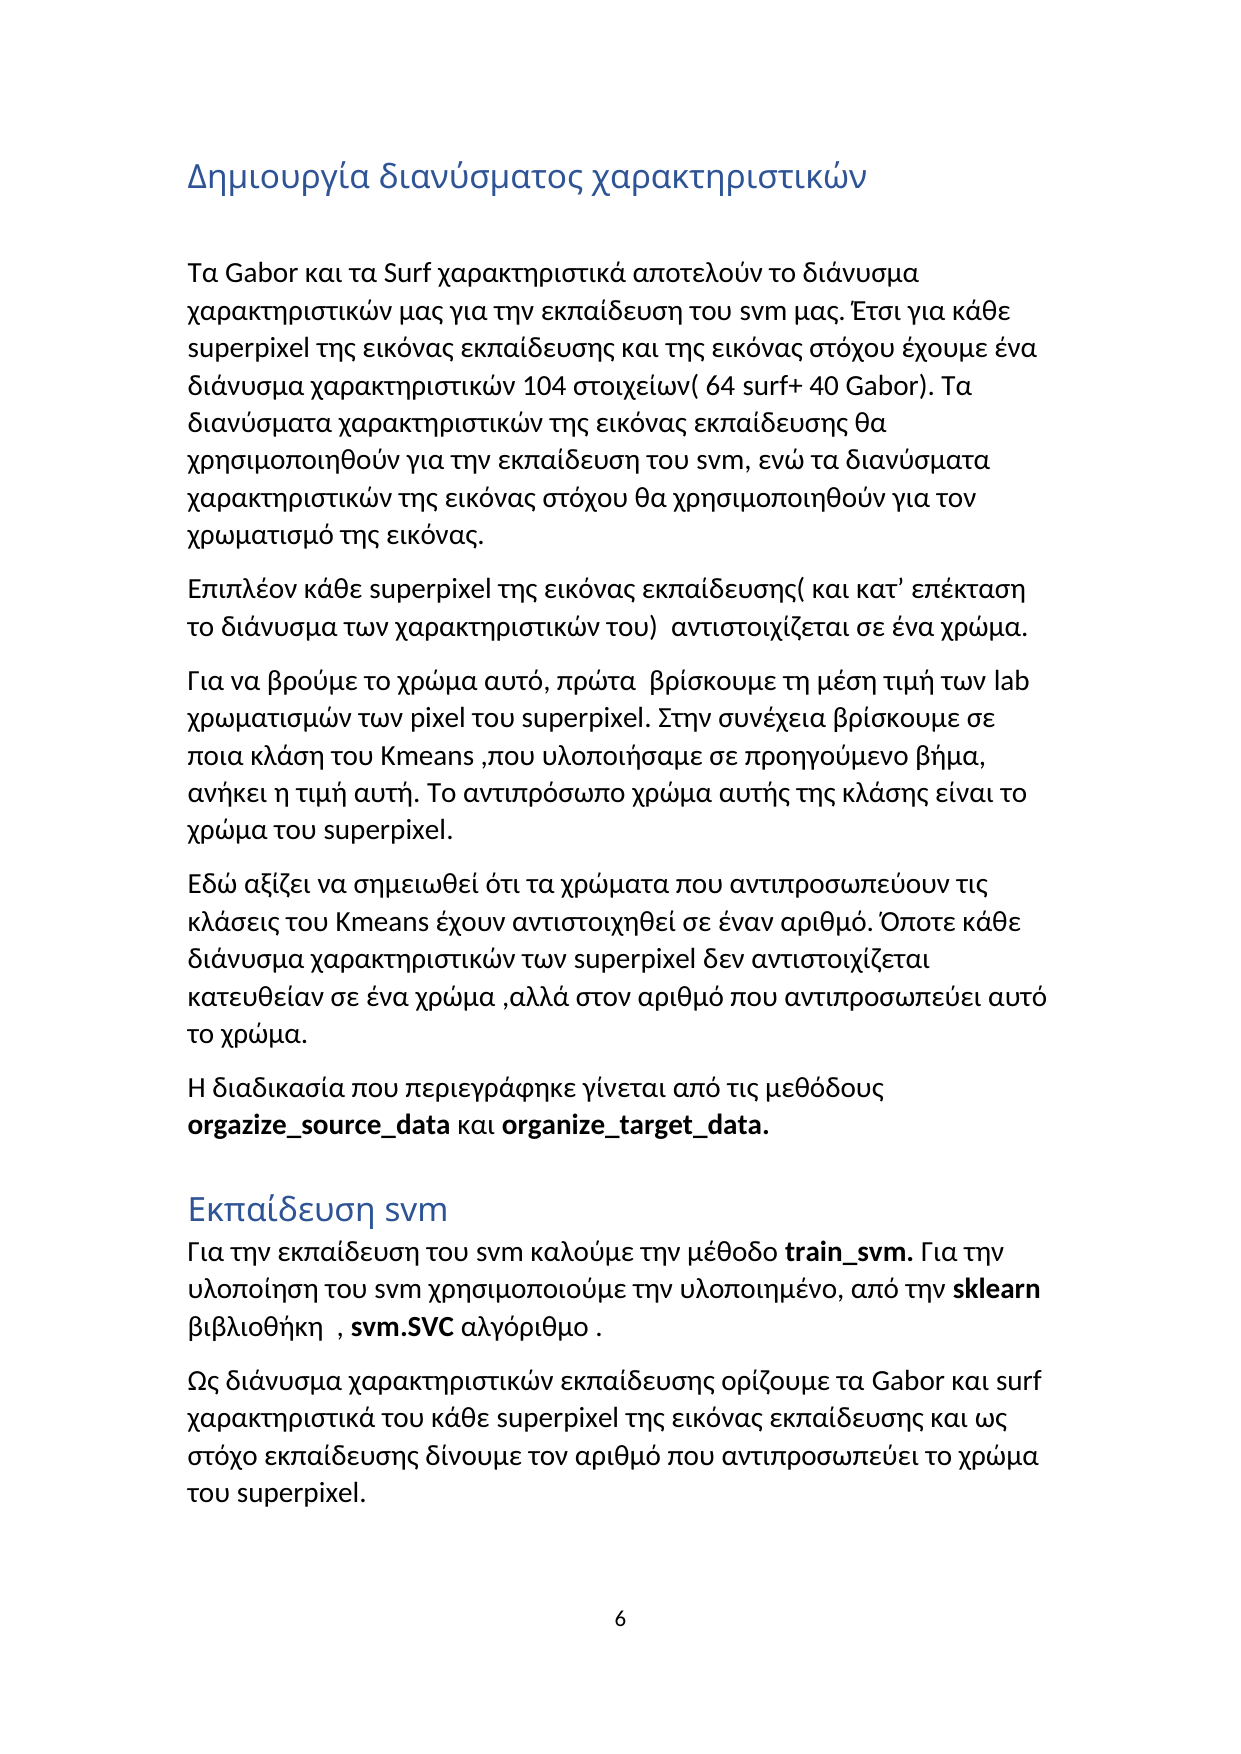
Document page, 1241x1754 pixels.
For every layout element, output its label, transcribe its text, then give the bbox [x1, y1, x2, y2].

text Εδώ αξίζει να σημειωθεί ότι τα χρώματα που αντιπροσωπεύουν τις κλάσεις του Kmeans έχουν αντιστοιχηθεί σε έναν αριθμό. Όποτε κάθε διάνυσμα χαρακτηριστικών των superpixel δεν αντιστοιχίζεται κατευθείαν σε ένα χρώμα ,αλλά στον αριθμό που αντιπροσωπεύει αυτό το χρώμα. [187, 865, 1053, 1051]
text Τα Gabor και τα Surf χαρακτηριστικά αποτελούν το διάνυσμα χαρακτηριστικών μας για την εκπαίδευση του svm μας. Έτσι για κάθε superpixel της εικόνας εκπαίδευσης και της εικόνας στόχου έχουμε ένα διάνυσμα χαρακτηριστικών 104 στοιχείων( 64 surf+ 40 Gabor). Τα διανύσματα χαρακτηριστικών της εικόνας εκπαίδευσης θα χρησιμοποιηθούν για την εκπαίδευση του svm, ενώ τα διανύσματα χαρακτηριστικών της εικόνας στόχου θα χρησιμοποιηθούν για τον χρωματισμό της εικόνας. [187, 254, 1053, 552]
text Η διαδικασία που περιεγράφηκε γίνεται από τις μεθόδους orgazize_source_data και organize_target_data. [187, 1069, 1053, 1142]
text Για να βρούμε το χρώμα αυτό, πρώτα βρίσκουμε τη μέση τιμή των lab χρωματισμών των pixel του superpixel. Στην συνέχεια βρίσκουμε σε ποια κλάση του Kmeans ,που υλοποιήσαμε σε προηγούμενο βήμα, ανήκει η τιμή αυτή. Το αντιπρόσωπο χρώμα αυτής της κλάσης είναι το χρώμα του superpixel. [187, 662, 1053, 847]
subtitle Δημιουργία διανύσματος χαρακτηριστικών [187, 153, 1053, 198]
text Ως διάνυσμα χαρακτηριστικών εκπαίδευσης ορίζουμε τα Gabor και surf χαρακτηριστικά του κάθε superpixel της εικόνας εκπαίδευσης και ως στόχο εκπαίδευσης δίνουμε τον αριθμό που αντιπροσωπεύει το χρώμα του superpixel. [187, 1362, 1053, 1510]
text Για την εκπαίδευση του svm καλούμε την μέθοδο train_svm. Για την υλοποίηση του svm χρησιμοποιούμε την υλοποιημένο, από την sklearn βιβλιοθήκη , svm.SVC αλγόριθμο . [187, 1233, 1053, 1343]
text Επιπλέον κάθε superpixel της εικόνας εκπαίδευσης( και κατ’ επέκταση το διάνυσμα των χαρακτηριστικών του) αντιστοιχίζεται σε ένα χρώμα. [187, 570, 1053, 643]
subtitle Εκπαίδευση svm [187, 1186, 1053, 1231]
